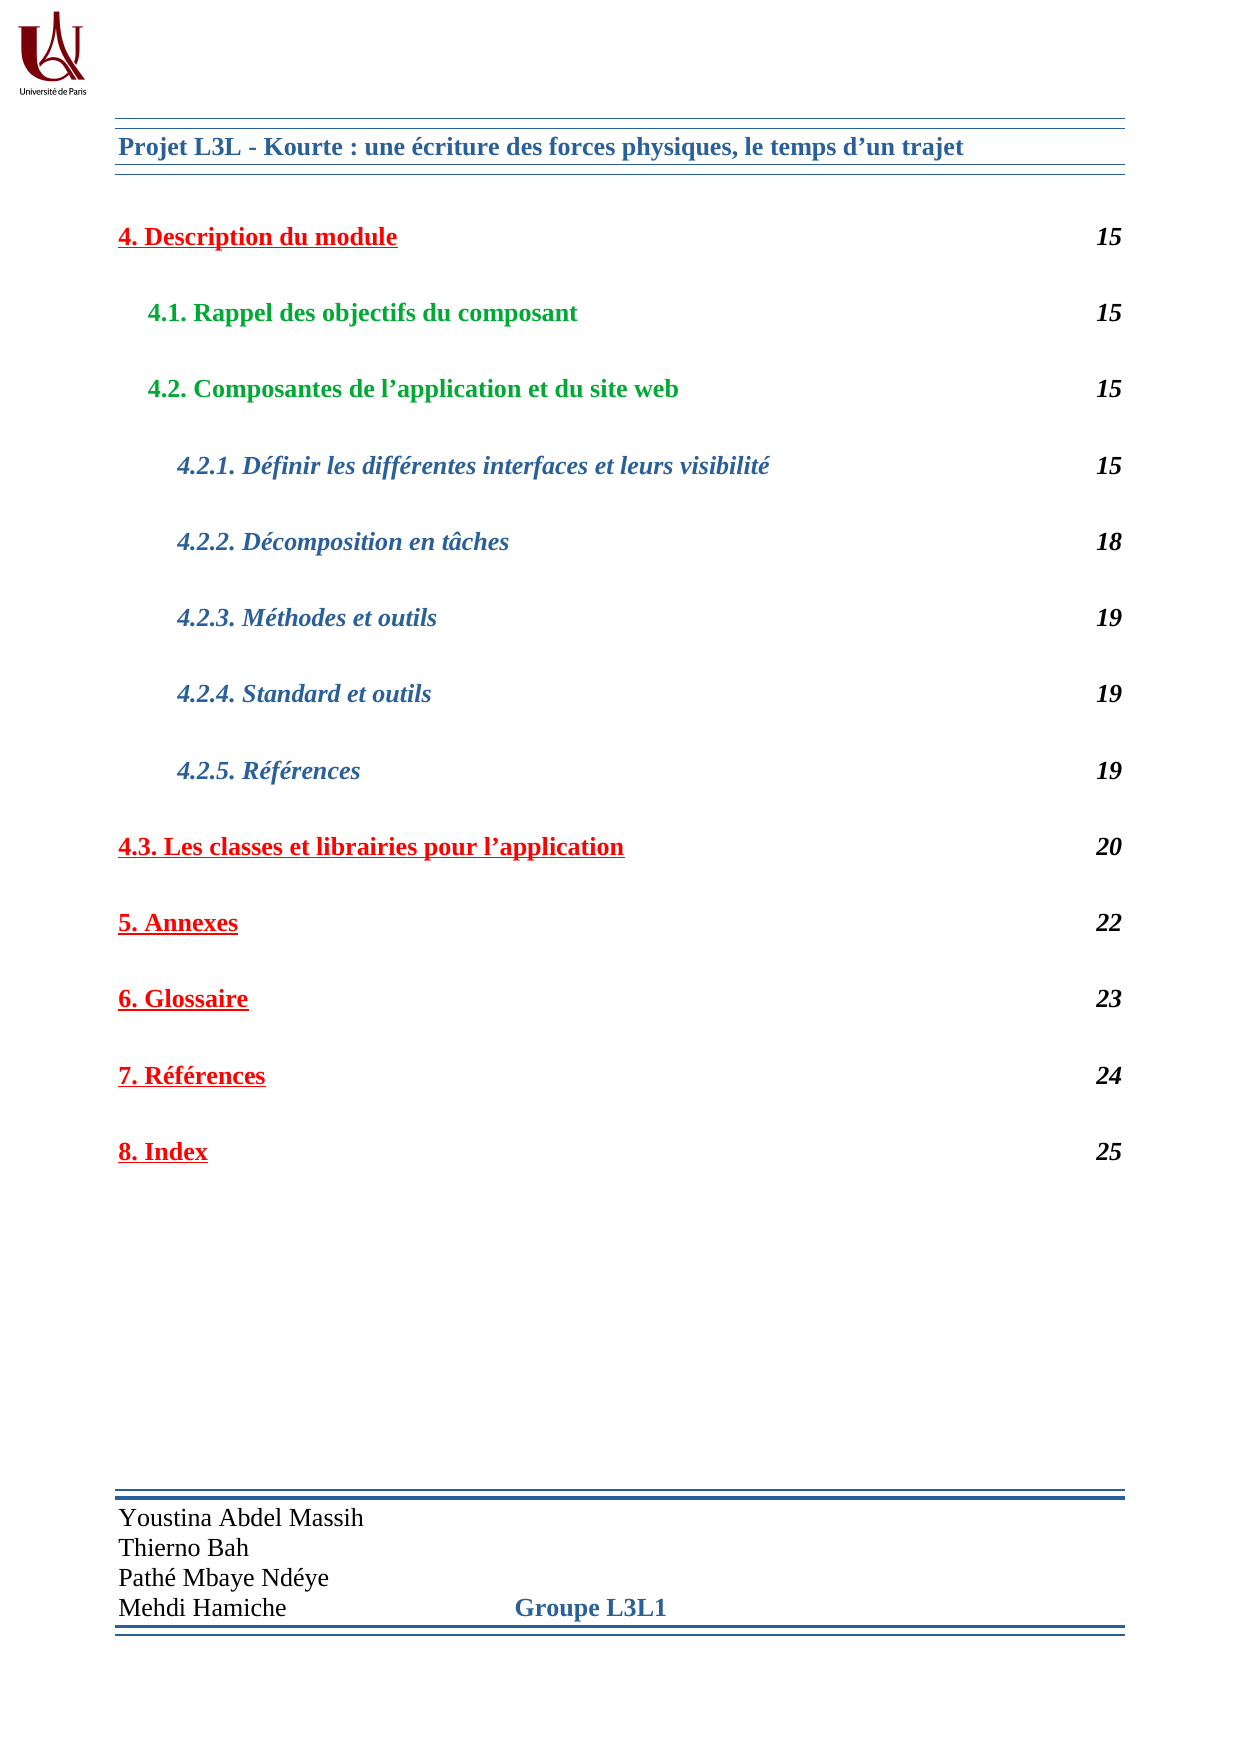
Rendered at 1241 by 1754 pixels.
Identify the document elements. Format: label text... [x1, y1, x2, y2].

text 4.2.4. Standard et outils 19 [177, 678, 1122, 708]
text 5. Annexes 22 [118, 907, 1122, 937]
text 4. Description du module 15 [118, 221, 1122, 251]
text 4.2. Composantes de l’application et du site web 15 [148, 373, 1122, 403]
text 4.1. Rappel des objectifs du composant 15 [148, 297, 1122, 327]
text 6. Glossaire 23 [118, 983, 1122, 1013]
text 4.2.1. Définir les différentes interfaces et leurs visibilité 15 [177, 450, 1122, 480]
text 7. Références 24 [118, 1060, 1122, 1090]
text 4.3. Les classes et librairies pour l’application 20 [118, 831, 1122, 861]
text 8. Index 25 [118, 1136, 1122, 1166]
text 4.2.3. Méthodes et outils 19 [177, 602, 1122, 632]
picture [0, 0, 101, 107]
text 4.2.2. Décomposition en tâches 18 [177, 526, 1122, 556]
text 4.2.5. Références 19 [177, 755, 1122, 785]
